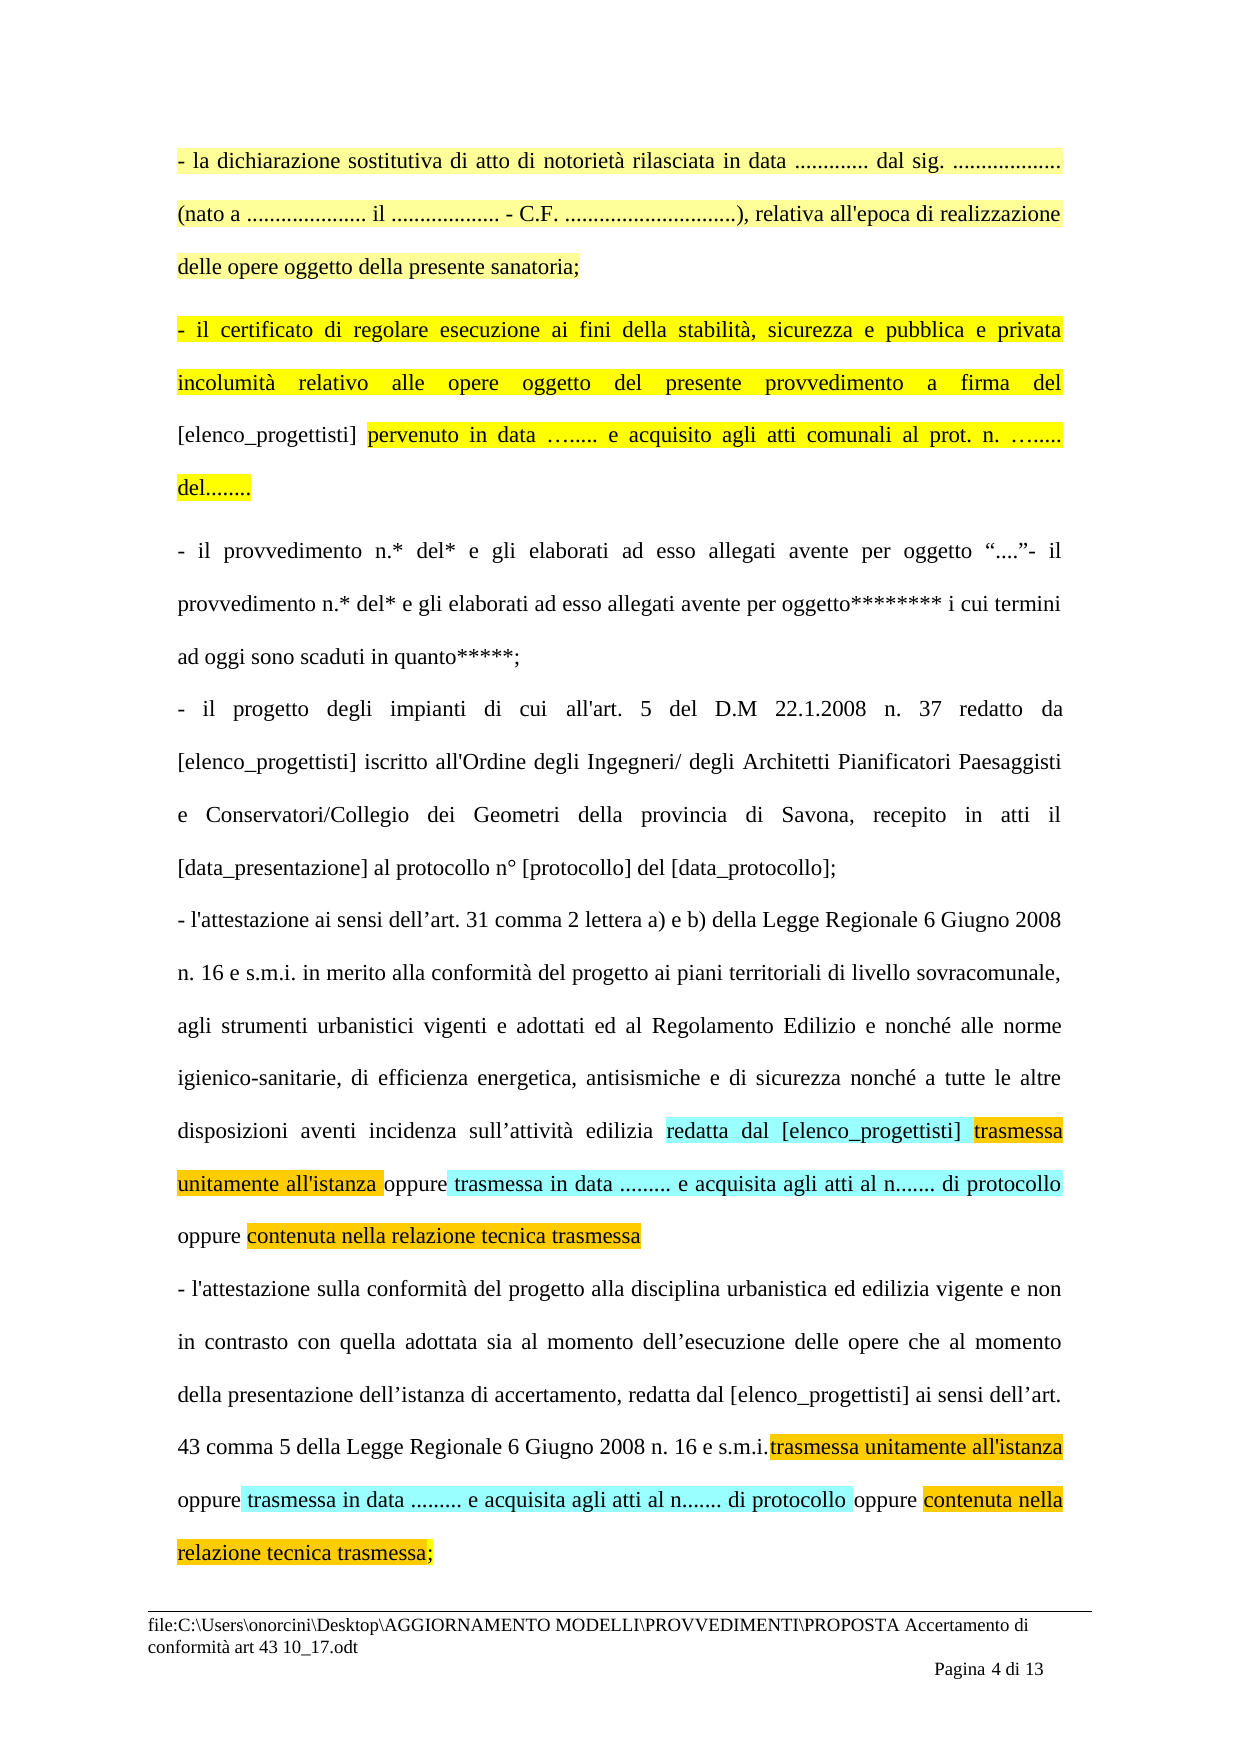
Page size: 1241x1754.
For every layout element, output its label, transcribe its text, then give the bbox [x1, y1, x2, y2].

list - l'attestazione ai sensi dell’art. 31 comma 2 lettera a) e b) della Legge Regionale 6 Giugno 2008 n. 16 e s.m.i. in merito alla conformità del progetto ai piani territoriali di livello sovracomunale, agli strumenti urbanistici vigenti e adottati ed al Regolamento Edilizio e nonché alle norme igienico-sanitarie, di efficienza energetica, antisismiche e di sicurezza nonché a tutte le altre disposizioni aventi incidenza sull’attività edilizia redatta dal [elenco_progettisti] trasmessa unitamente all'istanza oppure trasmessa in data ......... e acquisita agli atti al n....... di protocollo oppure contenuta nella relazione tecnica trasmessa [177, 906, 1063, 1249]
list - il certificato di regolare esecuzione ai fini della stabilità, sicurezza e pubblica e privata incolumità relativo alle opere oggetto del presente provvedimento a firma del [elenco_progettisti] pervenuto in data …..... e acquisito agli atti comunali al prot. n. …..... del........ [177, 316, 1063, 501]
list - l'attestazione sulla conformità del progetto alla disciplina urbanistica ed edilizia vigente e non in contrasto con quella adottata sia al momento dell’esecuzione delle opere che al momento della presentazione dell’istanza di accertamento, redatta dal [elenco_progettisti] ai sensi dell’art. 43 comma 5 della Legge Regionale 6 Giugno 2008 n. 16 e s.m.i.trasmessa unitamente all'istanza oppure trasmessa in data ......... e acquisita agli atti al n....... di protocollo oppure contenuta nella relazione tecnica trasmessa; [177, 1275, 1063, 1565]
list - il provvedimento n.* del* e gli elaborati ad esso allegati avente per oggetto “....”- il provvedimento n.* del* e gli elaborati ad esso allegati avente per oggetto******** i cui termini ad oggi sono scaduti in quanto*****; [177, 537, 1063, 669]
list - la dichiarazione sostitutiva di atto di notorietà rilasciata in data ............. dal sig. ................... (nato a ..................... il ................... - C.F. ..............................), relativa all'epoca di realizzazione delle opere oggetto della presente sanatoria; [177, 148, 1063, 279]
list - il progetto degli impianti di cui all'art. 5 del D.M 22.1.2008 n. 37 redatto da [elenco_progettisti] iscritto all'Ordine degli Ingegneri/ degli Architetti Pianificatori Paesaggisti e Conservatori/Collegio dei Geometri della provincia di Savona, recepito in atti il [data_presentazione] al protocollo n° [protocollo] del [data_protocollo]; [177, 696, 1063, 880]
